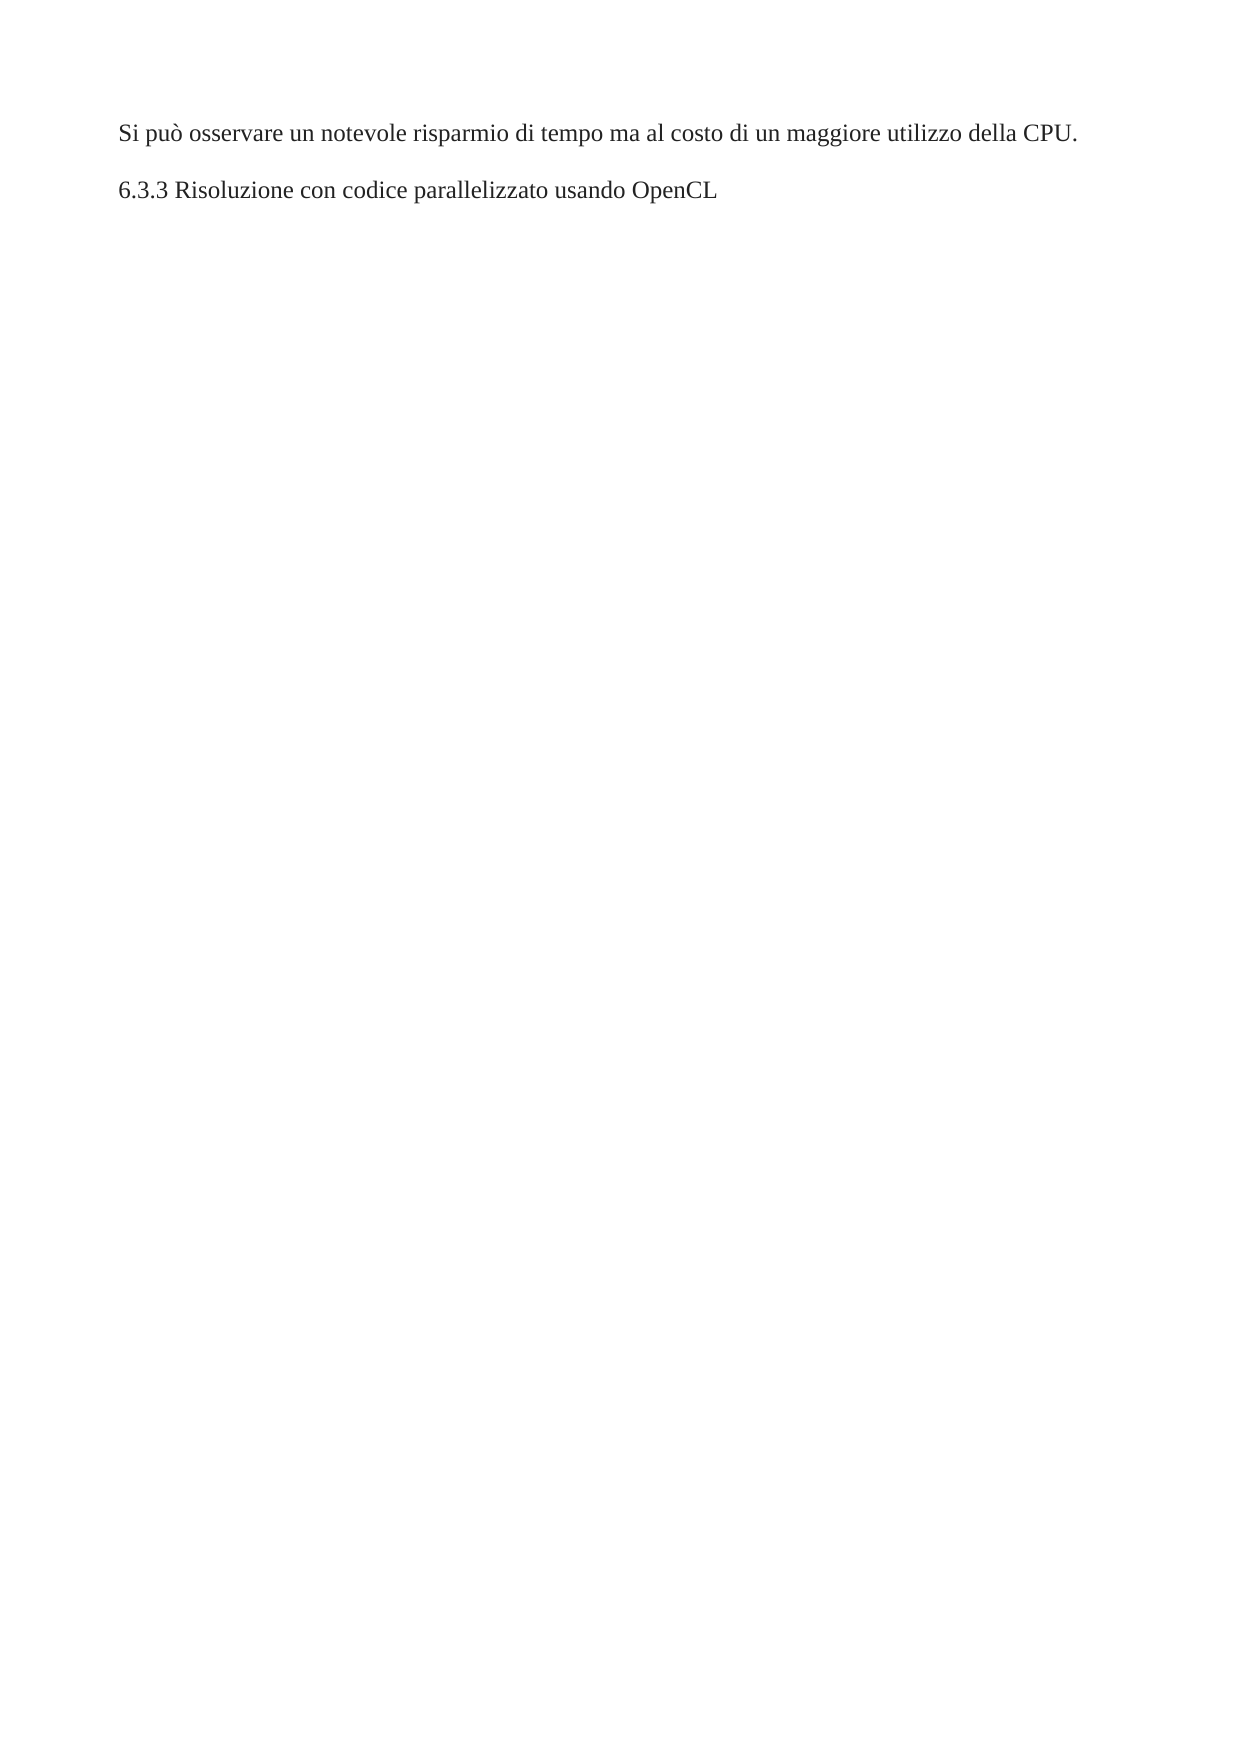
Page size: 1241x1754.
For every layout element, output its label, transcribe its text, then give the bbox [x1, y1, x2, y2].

text Si può osservare un notevole risparmio di tempo ma al costo di un maggiore utilizzo della CPU. [118, 118, 1122, 147]
text 6.3.3 Risoluzione con codice parallelizzato usando OpenCL [118, 176, 1122, 204]
